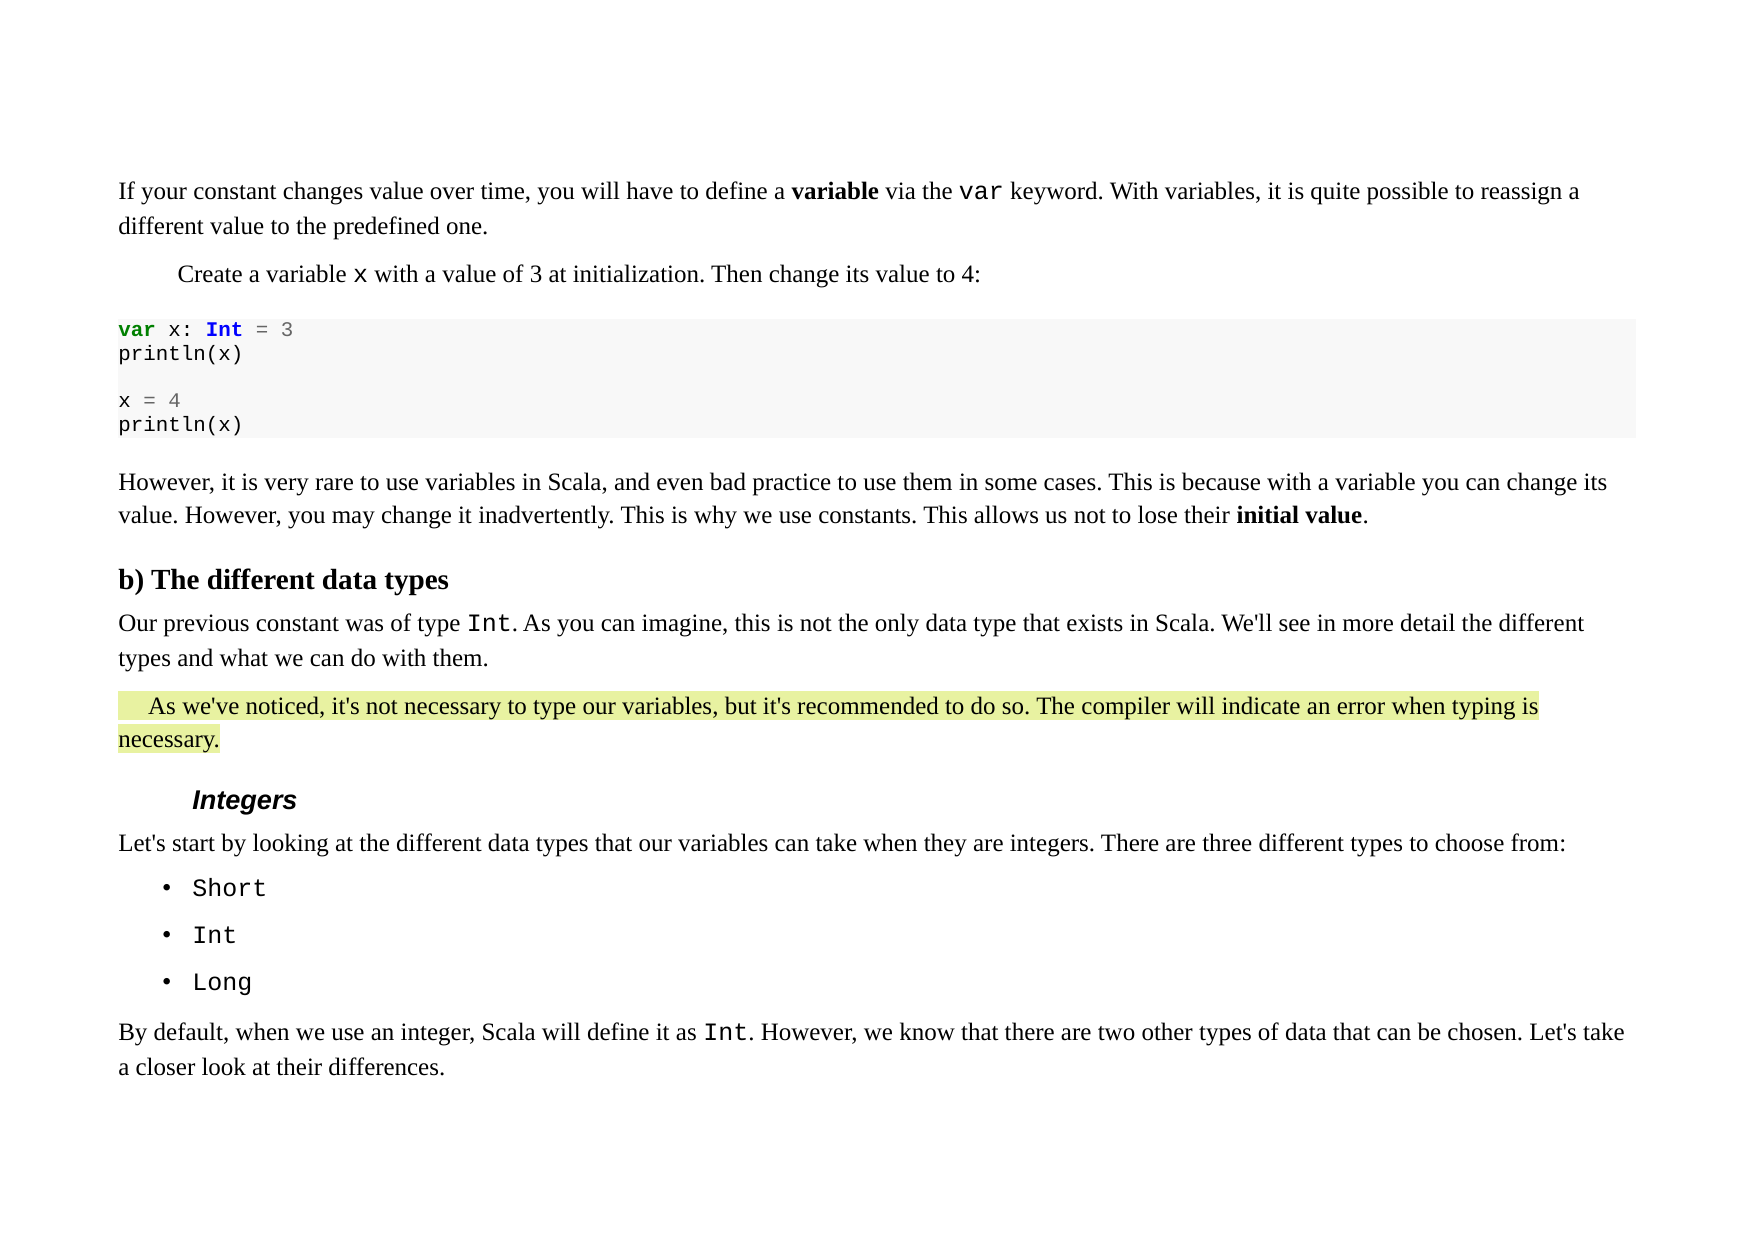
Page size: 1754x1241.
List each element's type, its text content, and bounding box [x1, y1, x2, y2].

list Int [162, 923, 1636, 951]
text var x: Int = 3 [118, 319, 1636, 343]
text As we've noticed, it's not necessary to type our variables, but it's recommended to do so. The compiler will indicate an error when typing is necessary. [118, 691, 1636, 753]
text If your constant changes value over time, you will have to define a variable via the var keyword. With variables, it is quite possible to reassign a different value to the predefined one. [118, 176, 1636, 240]
subtitle Integers [118, 784, 1636, 815]
text x = 4 [118, 390, 1636, 414]
list Long [162, 970, 1636, 998]
text However, it is very rare to use variables in Scala, and even bad practice to use them in some cases. This is because with a variable you can change its value. However, you may change it inadvertently. This is why we use constants. This allows us not to lose their initial value. [118, 467, 1636, 529]
subtitle b) The different data types [118, 562, 1636, 596]
text Our previous constant was of type Int. As you can imagine, this is not the only data type that exists in Scala. We'll see in more detail the different types and what we can do with them. [118, 608, 1636, 672]
text Let's start by looking at the different data types that our variables can take when they are integers. There are three different types to choose from: [118, 828, 1636, 857]
list Short [162, 876, 1636, 904]
text println(x) [118, 343, 1636, 367]
text println(x) [118, 414, 1636, 438]
text By default, when we use an integer, Scala will define it as Int. However, we know that there are two other types of data that can be chosen. Let's take a closer look at their differences. [118, 1017, 1636, 1081]
text Create a variable x with a value of 3 at initialization. Then change its value to 4: [177, 259, 1577, 290]
